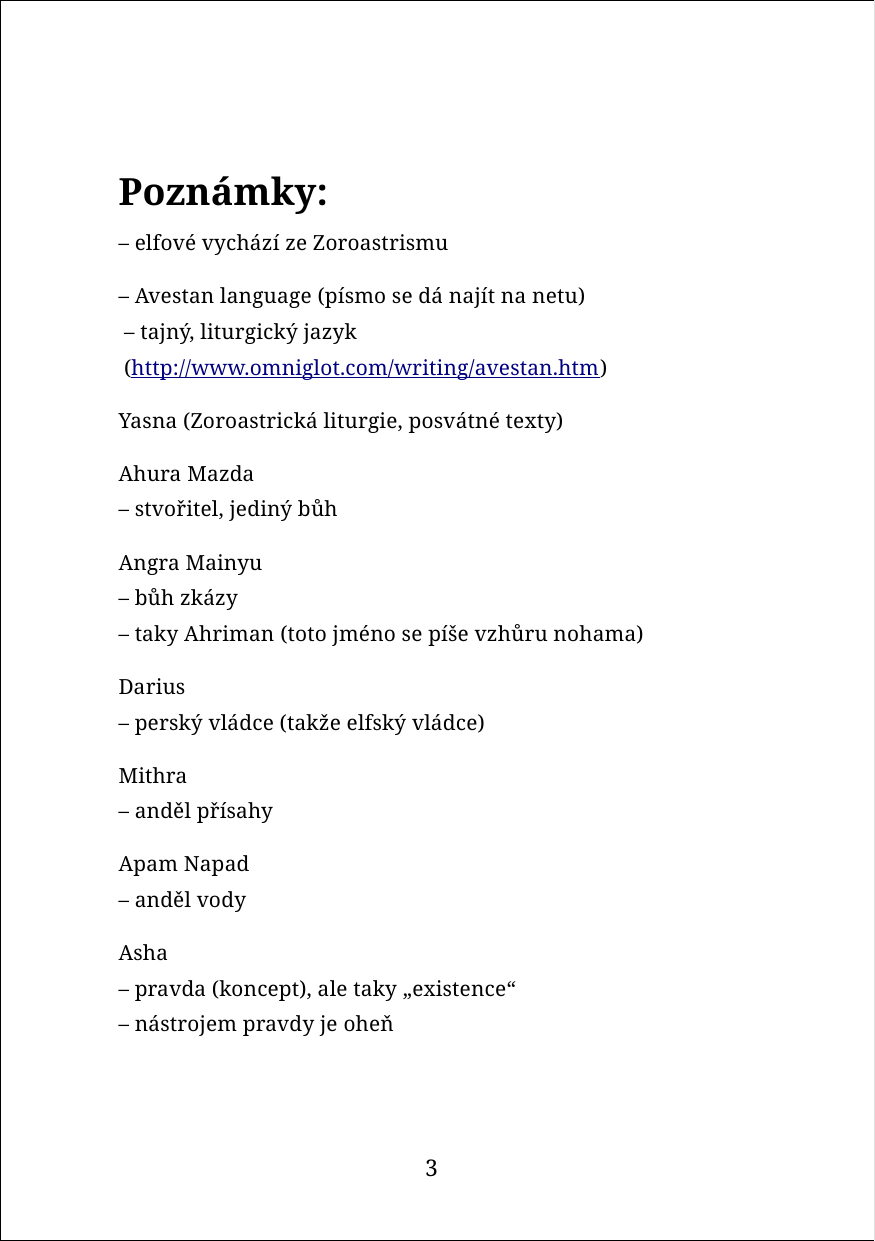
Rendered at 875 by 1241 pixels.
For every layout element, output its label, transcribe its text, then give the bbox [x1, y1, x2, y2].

text Asha – pravda (koncept), ale taky „existence“ – nástrojem pravdy je oheň [118, 938, 756, 1038]
text Angra Mainyu – bůh zkázy – taky Ahriman (toto jméno se píše vzhůru nohama) [118, 548, 756, 647]
text – Avestan language (písmo se dá najít na netu) – tajný, liturgický jazyk (http://www.omniglot.com/writing/avestan.htm) [118, 282, 756, 381]
text Ahura Mazda – stvořitel, jediný bůh [118, 459, 756, 523]
text Yasna (Zoroastrická liturgie, posvátné texty) [118, 406, 756, 434]
text Darius – perský vládce (takže elfský vládce) [118, 672, 756, 736]
text Apam Napad – anděl vody [118, 849, 756, 913]
subtitle Poznámky: [118, 166, 756, 217]
text Mithra – anděl přísahy [118, 761, 756, 825]
text – elfové vychází ze Zoroastrismu [118, 228, 756, 257]
